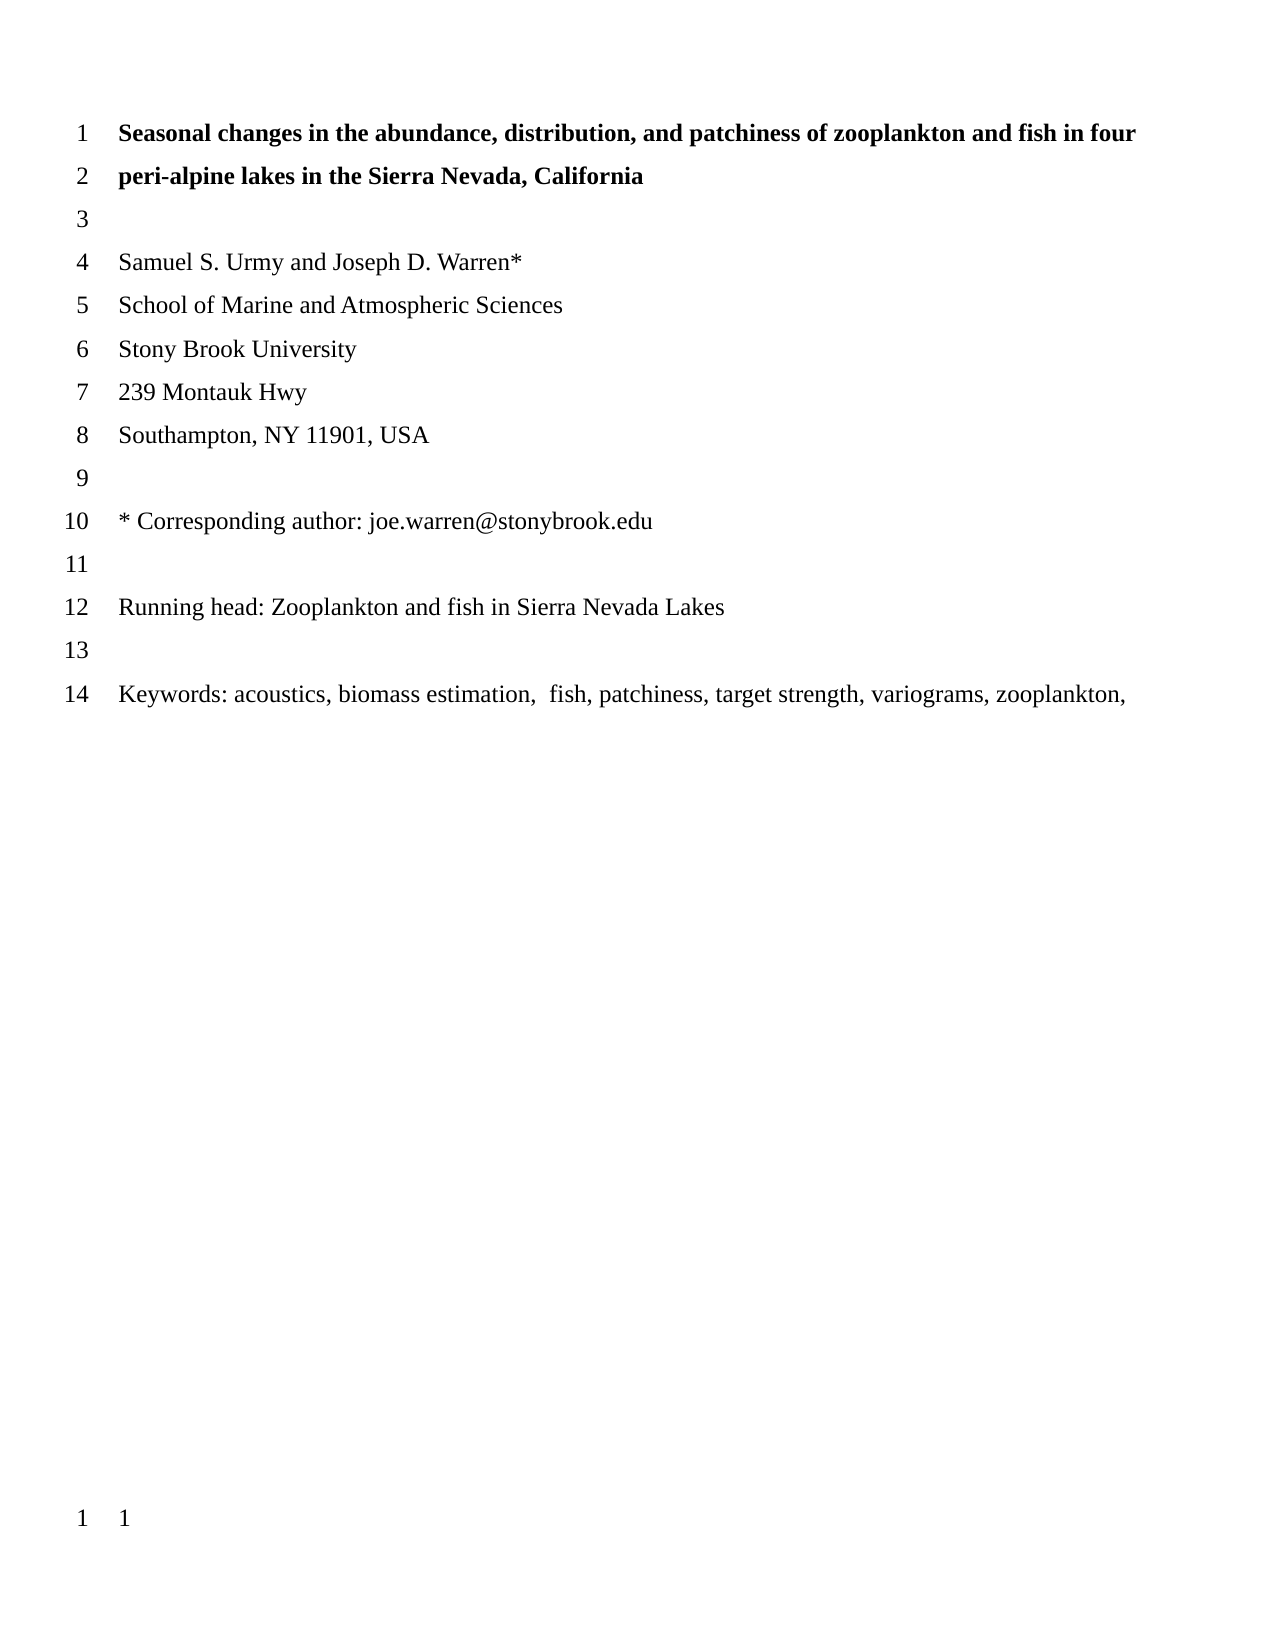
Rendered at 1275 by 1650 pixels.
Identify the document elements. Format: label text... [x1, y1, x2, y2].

text Seasonal changes in the abundance, distribution, and patchiness of zooplankton and fish in four peri-alpine lakes in the Sierra Nevada, California [118, 118, 1157, 190]
text Samuel S. Urmy and Joseph D. Warren* [118, 247, 1157, 276]
text Running head: Zooplankton and fish in Sierra Nevada Lakes [118, 592, 1157, 621]
text Keywords: acoustics, biomass estimation, fish, patchiness, target strength, variograms, zooplankton, [118, 679, 1157, 707]
text * Corresponding author: joe.warren@stonybrook.edu [118, 506, 1157, 535]
text Stony Brook University [118, 334, 1157, 362]
text Southampton, NY 11901, USA [118, 420, 1157, 449]
text School of Marine and Atmospheric Sciences [118, 291, 1157, 319]
text 239 Montauk Hwy [118, 377, 1157, 406]
